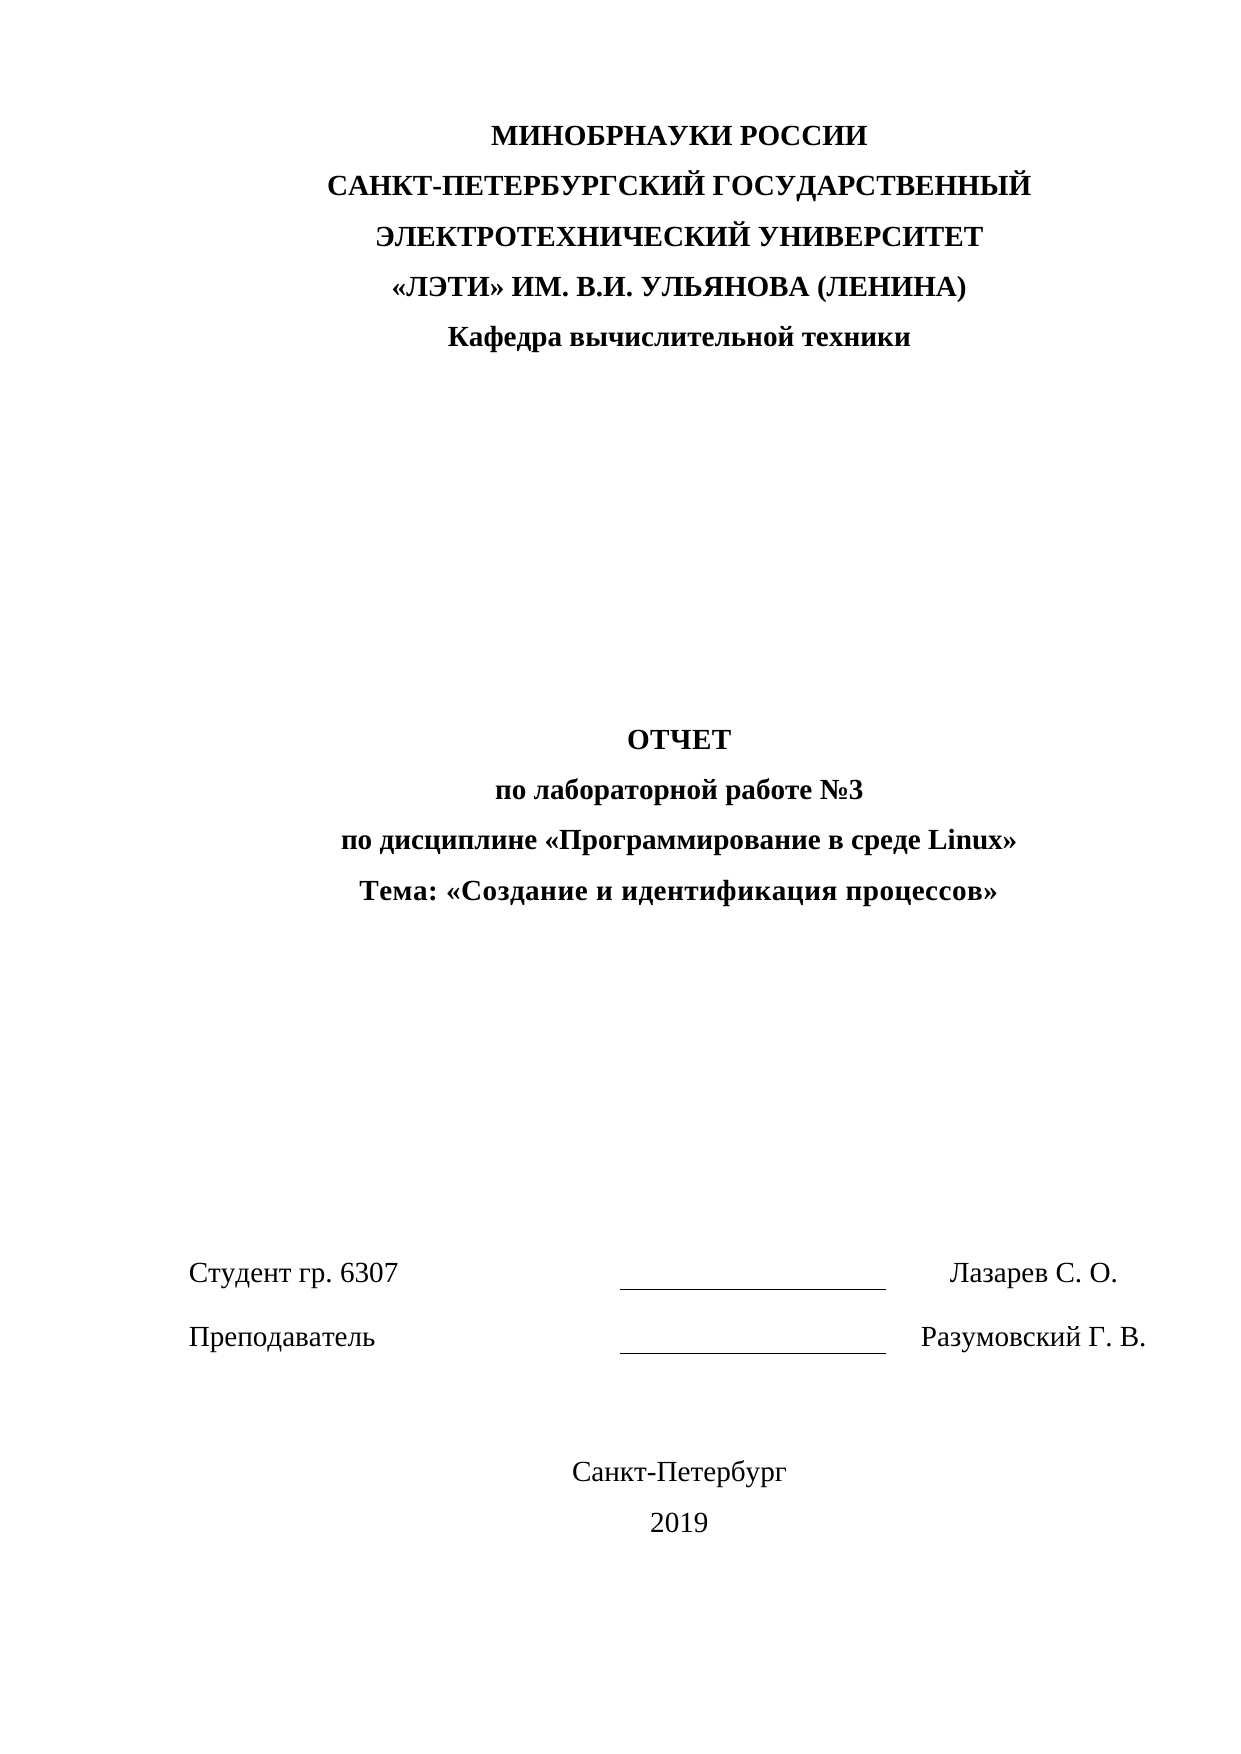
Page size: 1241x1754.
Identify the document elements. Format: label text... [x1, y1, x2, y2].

text электротехнический университет [177, 219, 1181, 252]
text Санкт-Петербург [177, 1454, 1181, 1488]
text «ЛЭТИ» им. В.И. Ульянова (Ленина) [177, 269, 1181, 303]
text 2019 [177, 1505, 1181, 1538]
table_cell Разумовский Г. В. [886, 1289, 1181, 1353]
table_header [620, 1225, 886, 1289]
table_cell [620, 1290, 886, 1353]
table_header Студент гр. 6307 [177, 1225, 620, 1289]
text Тема: «Создание и идентификация процессов» [177, 873, 1181, 906]
text по лабораторной работе №3 [177, 772, 1181, 806]
table_header Лазарев С. О. [886, 1225, 1181, 1289]
text по дисциплине «Программирование в среде Linux» [177, 822, 1181, 856]
text Кафедра вычислительной техники [177, 319, 1181, 353]
text Санкт-Петербургский государственный [177, 168, 1181, 202]
text отчет [177, 722, 1181, 755]
text МИНОБРНАУКИ РОССИИ [177, 118, 1181, 152]
table_cell Преподаватель [177, 1289, 620, 1353]
